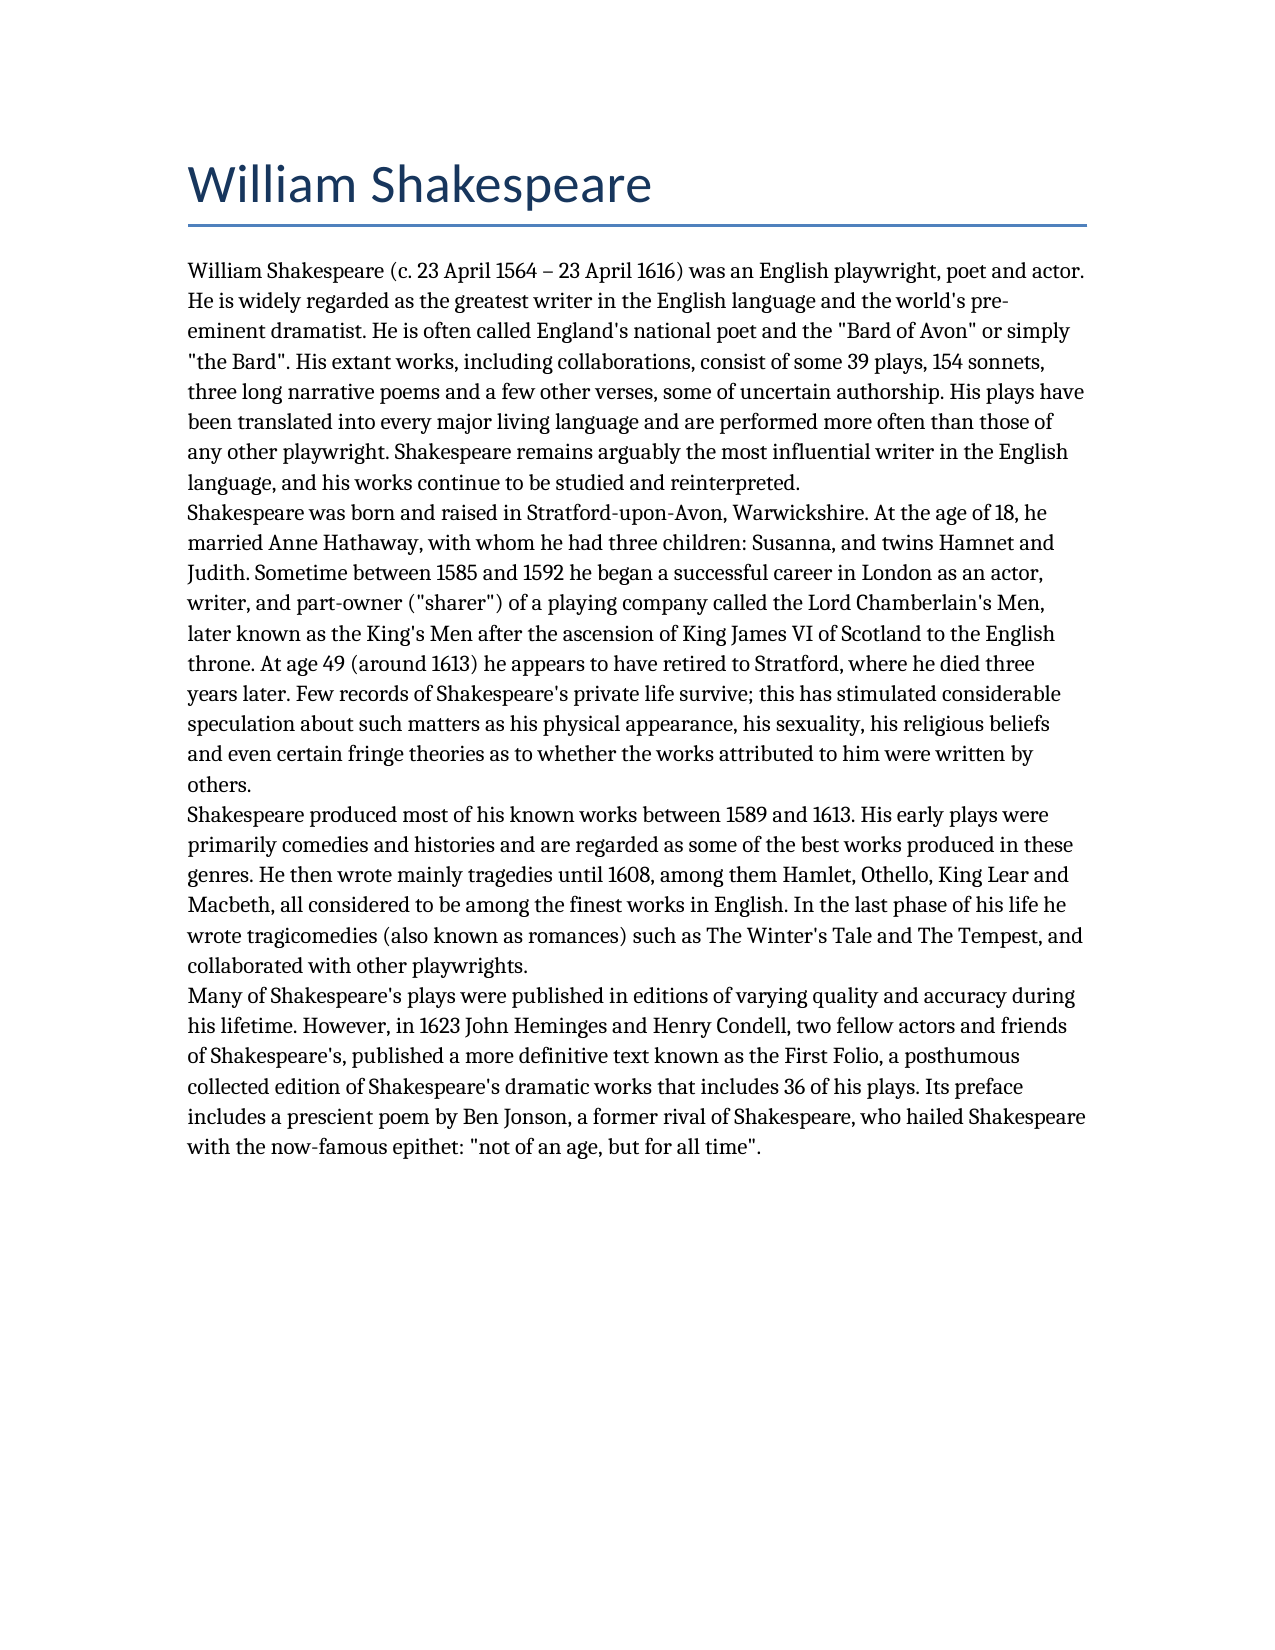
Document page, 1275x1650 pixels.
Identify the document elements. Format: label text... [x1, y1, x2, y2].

text William Shakespeare (c. 23 April 1564 – 23 April 1616) was an English playwright, poet and actor. He is widely regarded as the greatest writer in the English language and the world's pre-eminent dramatist. He is often called England's national poet and the "Bard of Avon" or simply "the Bard". His extant works, including collaborations, consist of some 39 plays, 154 sonnets, three long narrative poems and a few other verses, some of uncertain authorship. His plays have been translated into every major living language and are performed more often than those of any other playwright. Shakespeare remains arguably the most influential writer in the English language, and his works continue to be studied and reinterpreted. Shakespeare was born and raised in Stratford-upon-Avon, Warwickshire. At the age of 18, he married Anne Hathaway, with whom he had three children: Susanna, and twins Hamnet and Judith. Sometime between 1585 and 1592 he began a successful career in London as an actor, writer, and part-owner ("sharer") of a playing company called the Lord Chamberlain's Men, later known as the King's Men after the ascension of King James VI of Scotland to the English throne. At age 49 (around 1613) he appears to have retired to Stratford, where he died three years later. Few records of Shakespeare's private life survive; this has stimulated considerable speculation about such matters as his physical appearance, his sexuality, his religious beliefs and even certain fringe theories as to whether the works attributed to him were written by others. Shakespeare produced most of his known works between 1589 and 1613. His early plays were primarily comedies and histories and are regarded as some of the best works produced in these genres. He then wrote mainly tragedies until 1608, among them Hamlet, Othello, King Lear and Macbeth, all considered to be among the finest works in English. In the last phase of his life he wrote tragicomedies (also known as romances) such as The Winter's Tale and The Tempest, and collaborated with other playwrights. Many of Shakespeare's plays were published in editions of varying quality and accuracy during his lifetime. However, in 1623 John Heminges and Henry Condell, two fellow actors and friends of Shakespeare's, published a more definitive text known as the First Folio, a posthumous collected edition of Shakespeare's dramatic works that includes 36 of his plays. Its preface includes a prescient poem by Ben Jonson, a former rival of Shakespeare, who hailed Shakespeare with the now-famous epithet: "not of an age, but for all time". [187, 258, 1087, 1160]
title William Shakespeare [187, 150, 1087, 227]
